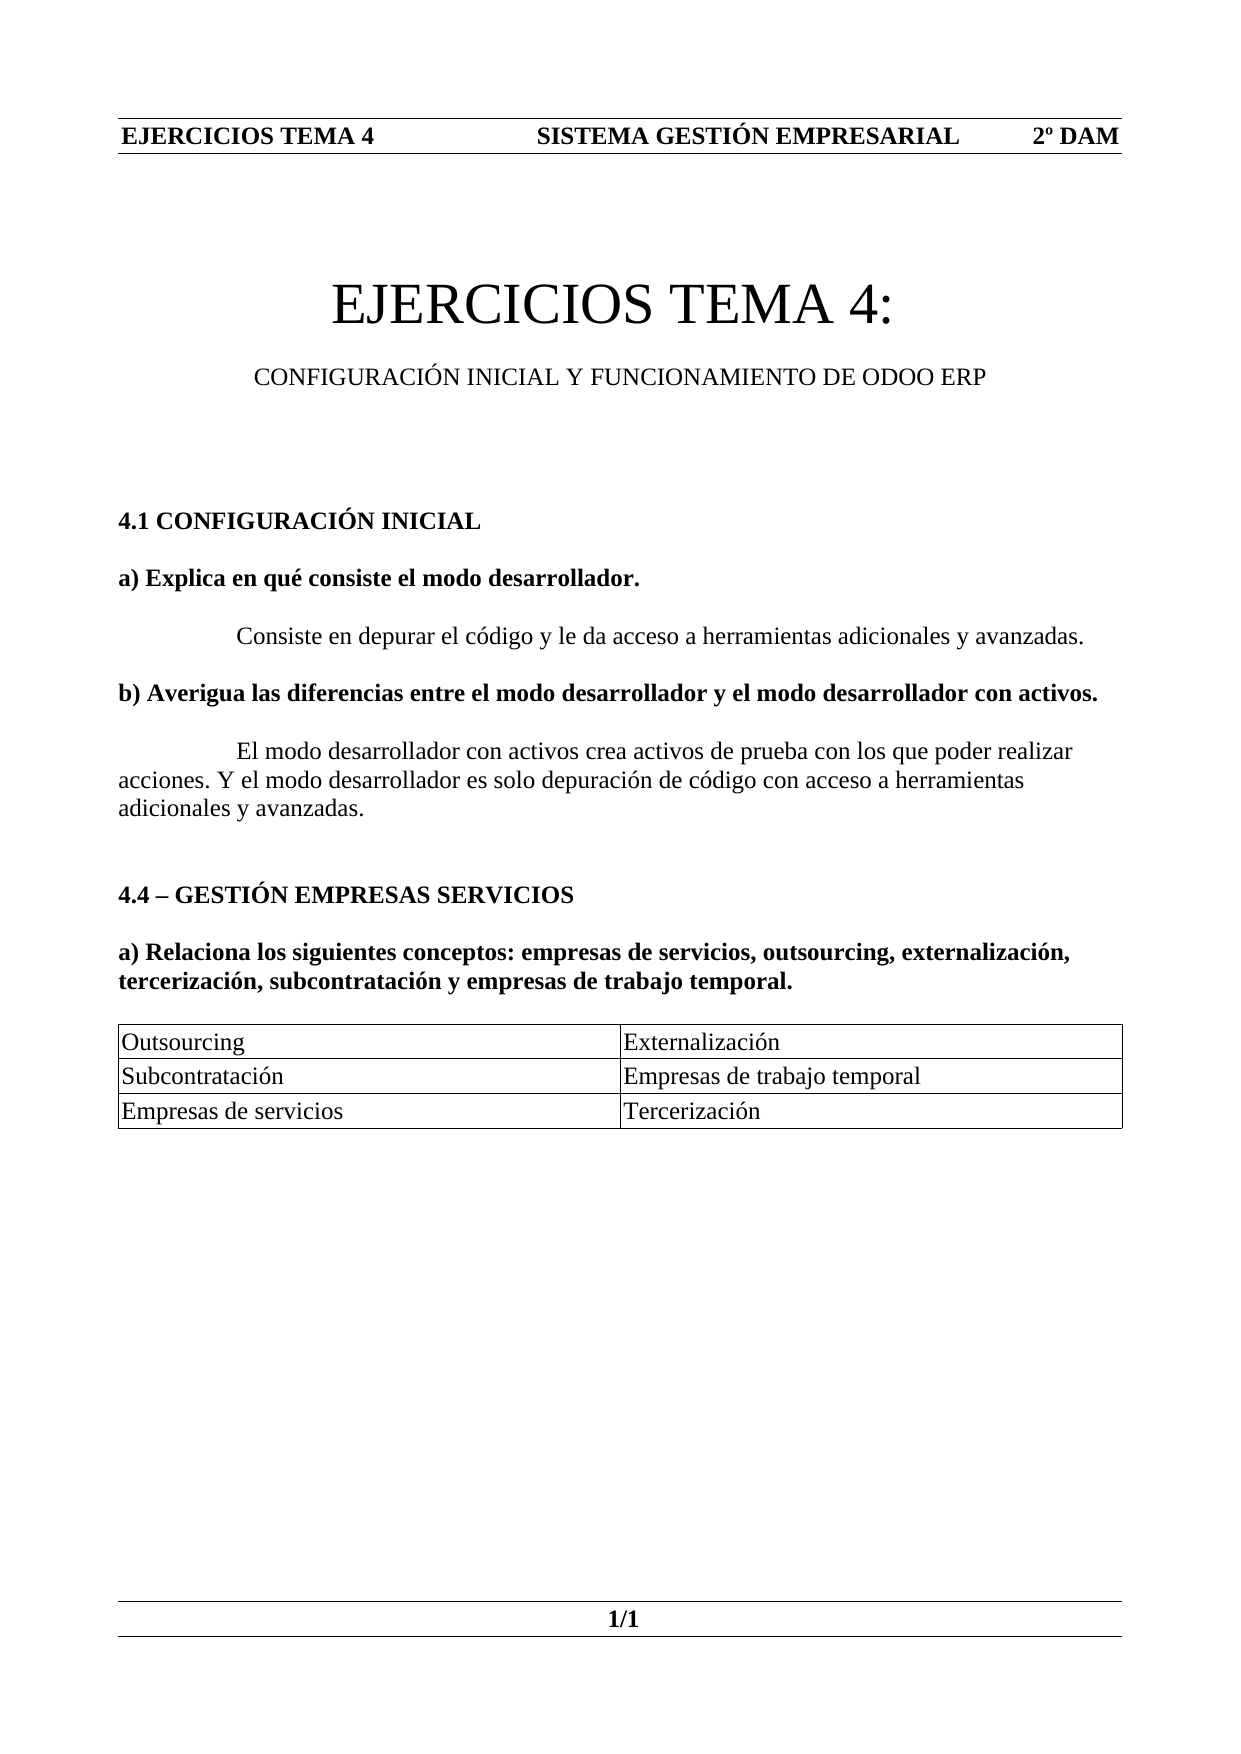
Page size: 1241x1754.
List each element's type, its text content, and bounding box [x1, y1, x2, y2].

text El modo desarrollador con activos crea activos de prueba con los que poder realizar acciones. Y el modo desarrollador es solo depuración de código con acceso a herramientas adicionales y avanzadas. [118, 736, 1122, 822]
text EJERCICIOS TEMA 4: [118, 269, 1122, 336]
table_cell Tercerización [621, 1094, 1122, 1128]
text a) Explica en qué consiste el modo desarrollador. [118, 563, 1122, 592]
text CONFIGURACIÓN INICIAL Y FUNCIONAMIENTO DE ODOO ERP [118, 362, 1122, 391]
table_cell Empresas de trabajo temporal [621, 1059, 1122, 1093]
text b) Averigua las diferencias entre el modo desarrollador y el modo desarrollador con activos. [118, 678, 1122, 707]
text a) Relaciona los siguientes conceptos: empresas de servicios, outsourcing, externalización, tercerización, subcontratación y empresas de trabajo temporal. [118, 937, 1122, 995]
text 4.4 – GESTIÓN EMPRESAS SERVICIOS [118, 880, 1122, 908]
text 4.1 CONFIGURACIÓN INICIAL [118, 506, 1122, 535]
table_cell Empresas de servicios [119, 1094, 620, 1128]
table_header Externalización [621, 1025, 1122, 1058]
table_header Outsourcing [119, 1025, 620, 1058]
table_cell Subcontratación [119, 1059, 620, 1093]
text Consiste en depurar el código y le da acceso a herramientas adicionales y avanzadas. [118, 621, 1122, 650]
